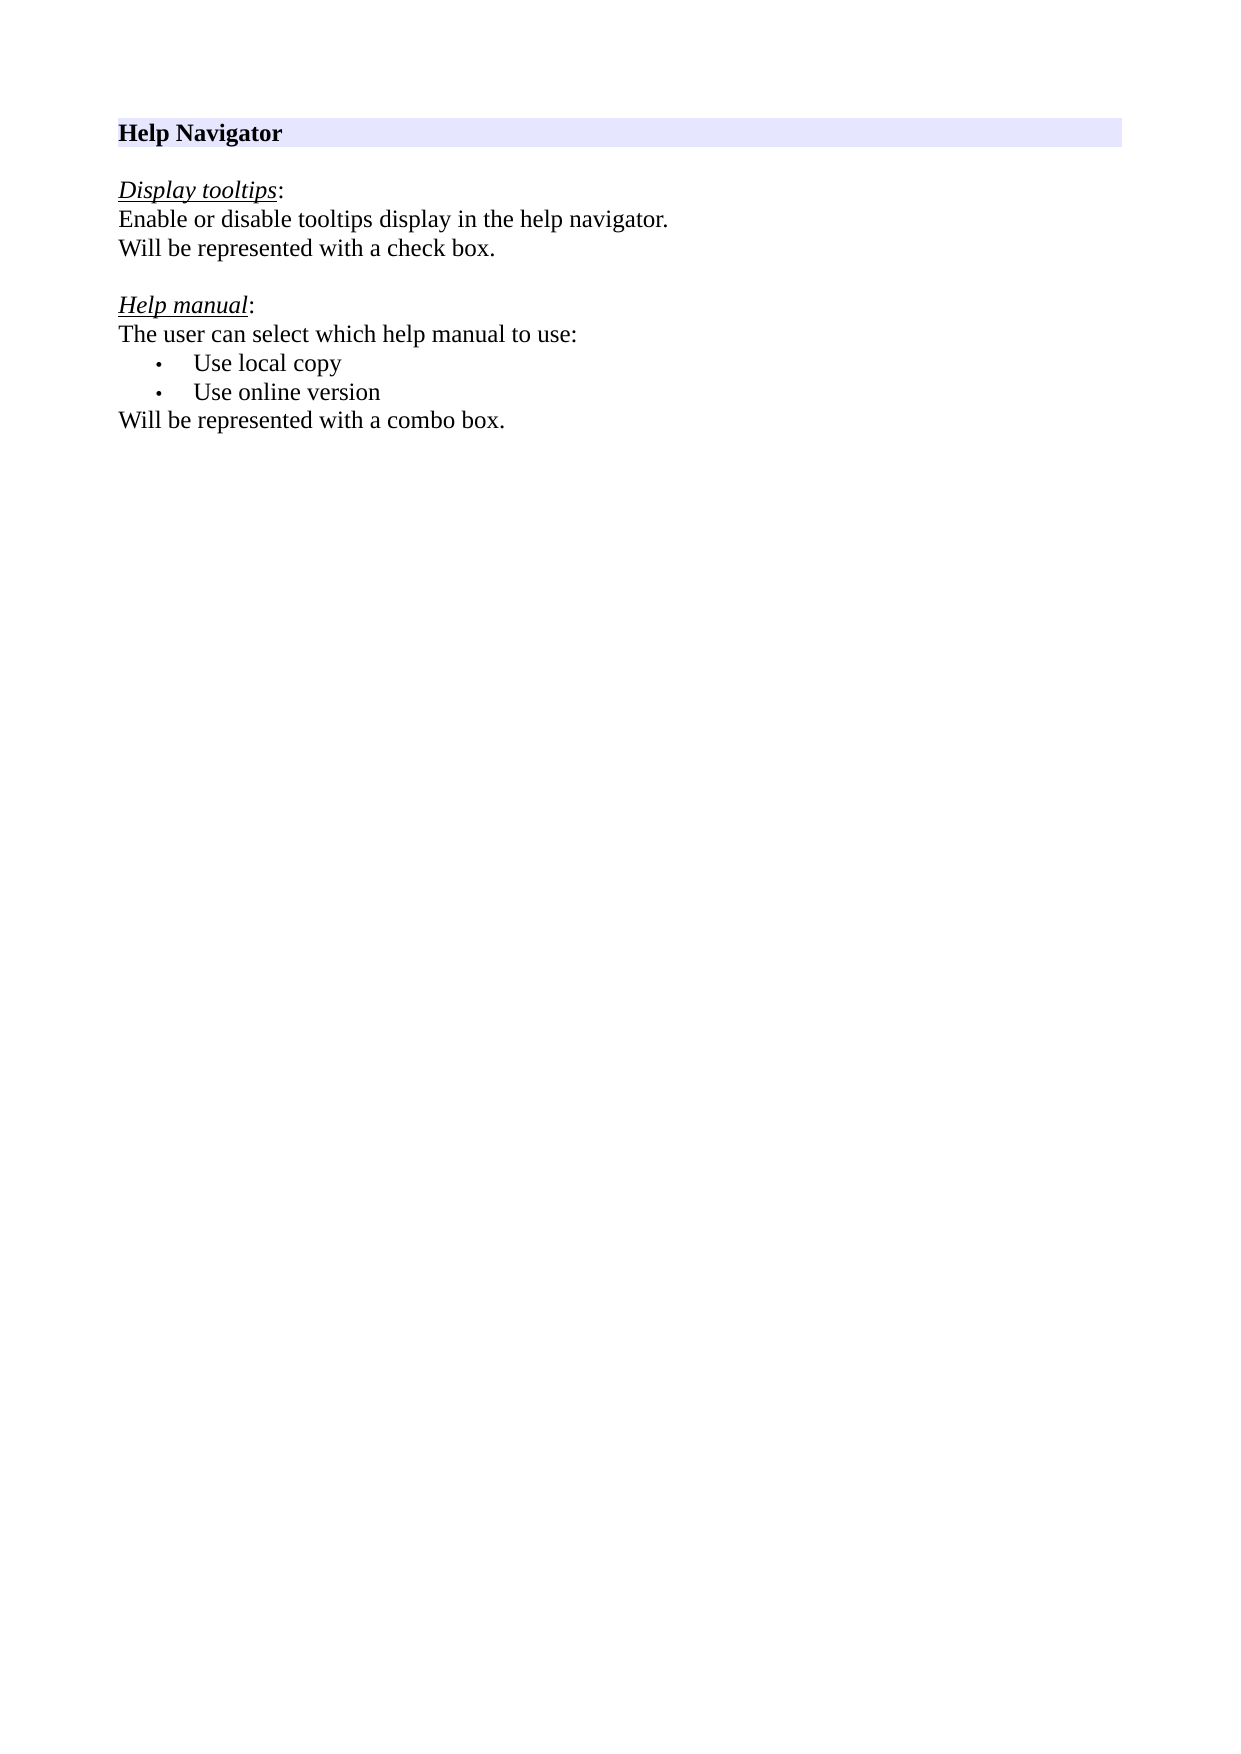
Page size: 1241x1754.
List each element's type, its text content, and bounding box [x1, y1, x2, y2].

text Help Navigator [118, 118, 1122, 147]
text Display tooltips: [118, 176, 1122, 204]
text Will be represented with a combo box. [118, 406, 1122, 434]
text Will be represented with a check box. [118, 233, 1122, 262]
text The user can select which help manual to use: [118, 319, 1122, 348]
list Use local copy [156, 348, 1122, 377]
text Help manual: [118, 291, 1122, 319]
list Use online version [156, 377, 1122, 406]
text Enable or disable tooltips display in the help navigator. [118, 204, 1122, 233]
